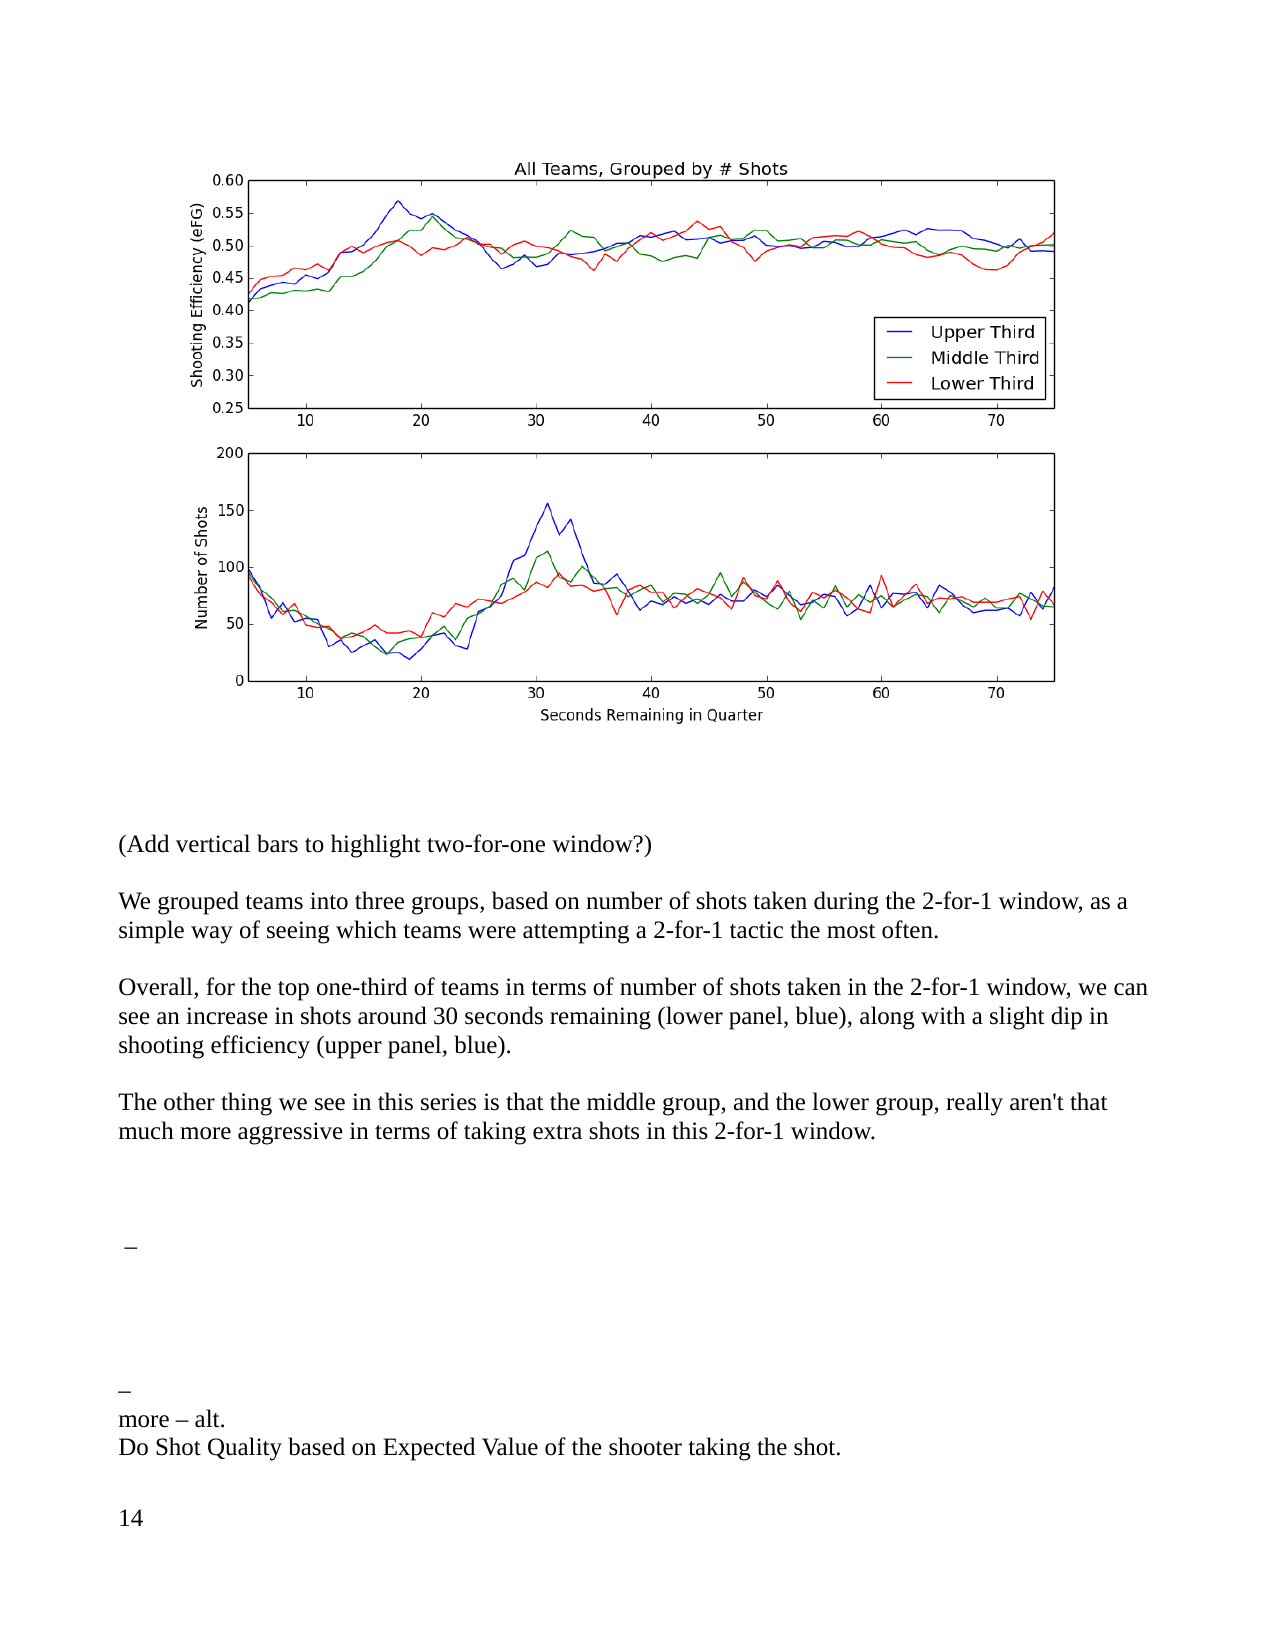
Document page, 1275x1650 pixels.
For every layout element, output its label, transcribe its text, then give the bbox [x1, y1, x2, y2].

text more – alt. [118, 1404, 1157, 1432]
text – [118, 1375, 1157, 1404]
text Overall, for the top one-third of teams in terms of number of shots taken in the 2-for-1 window, we can see an increase in shots around 30 seconds remaining (lower panel, blue), along with a slight dip in shooting efficiency (upper panel, blue). [118, 972, 1157, 1059]
text (Add vertical bars to highlight two-for-one window?) [118, 829, 1157, 857]
picture [118, 118, 1157, 743]
text Do Shot Quality based on Expected Value of the shooter taking the shot. [118, 1432, 1157, 1461]
text We grouped teams into three groups, based on number of shots taken during the 2-for-1 window, as a simple way of seeing which teams were attempting a 2-for-1 tactic the most often. [118, 886, 1157, 944]
text The other thing we see in this series is that the middle group, and the lower group, really aren't that much more aggressive in terms of taking extra shots in this 2-for-1 window. [118, 1087, 1157, 1145]
text – [118, 1231, 1157, 1260]
